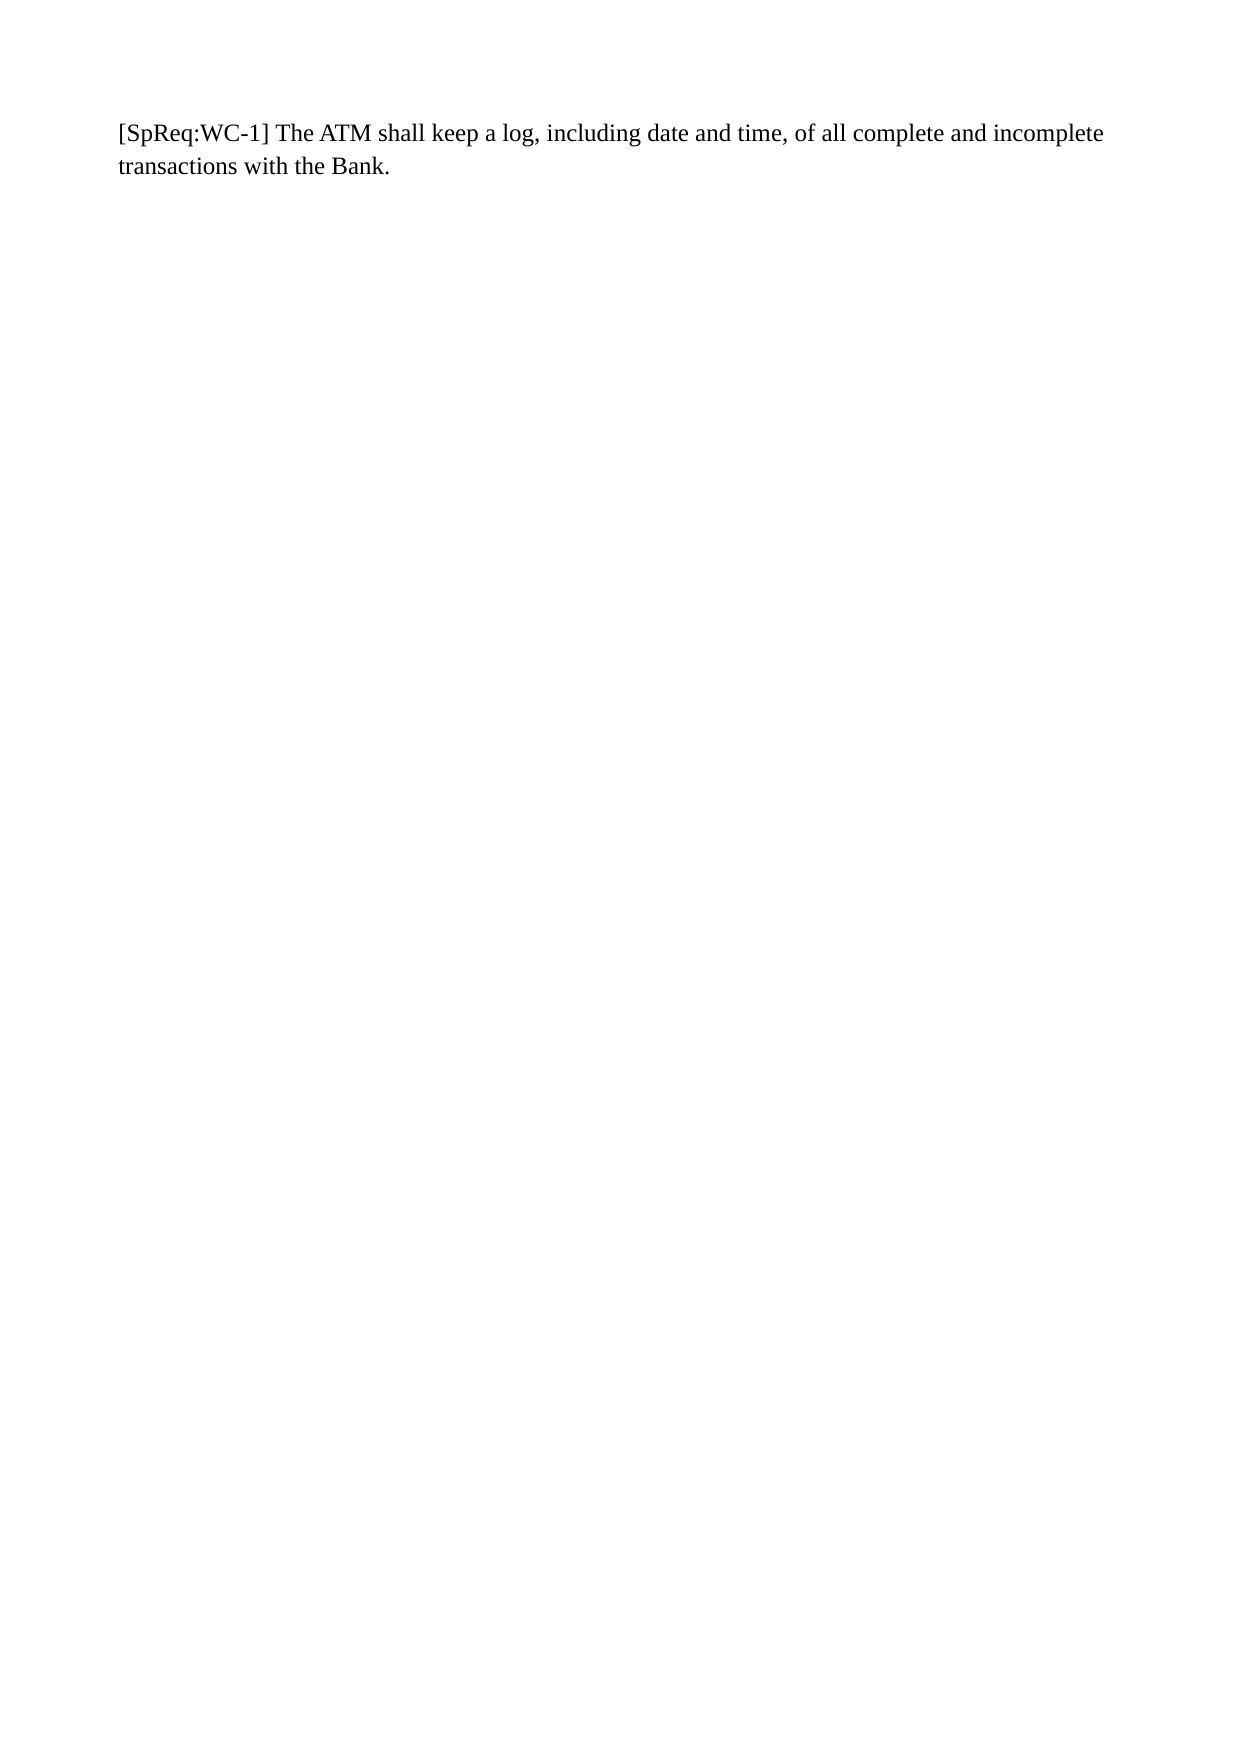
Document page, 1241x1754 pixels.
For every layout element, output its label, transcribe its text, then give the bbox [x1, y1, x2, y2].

text [SpReq:WC-1] The ATM shall keep a log, including date and time, of all complete and incomplete transactions with the Bank. [118, 118, 1122, 180]
